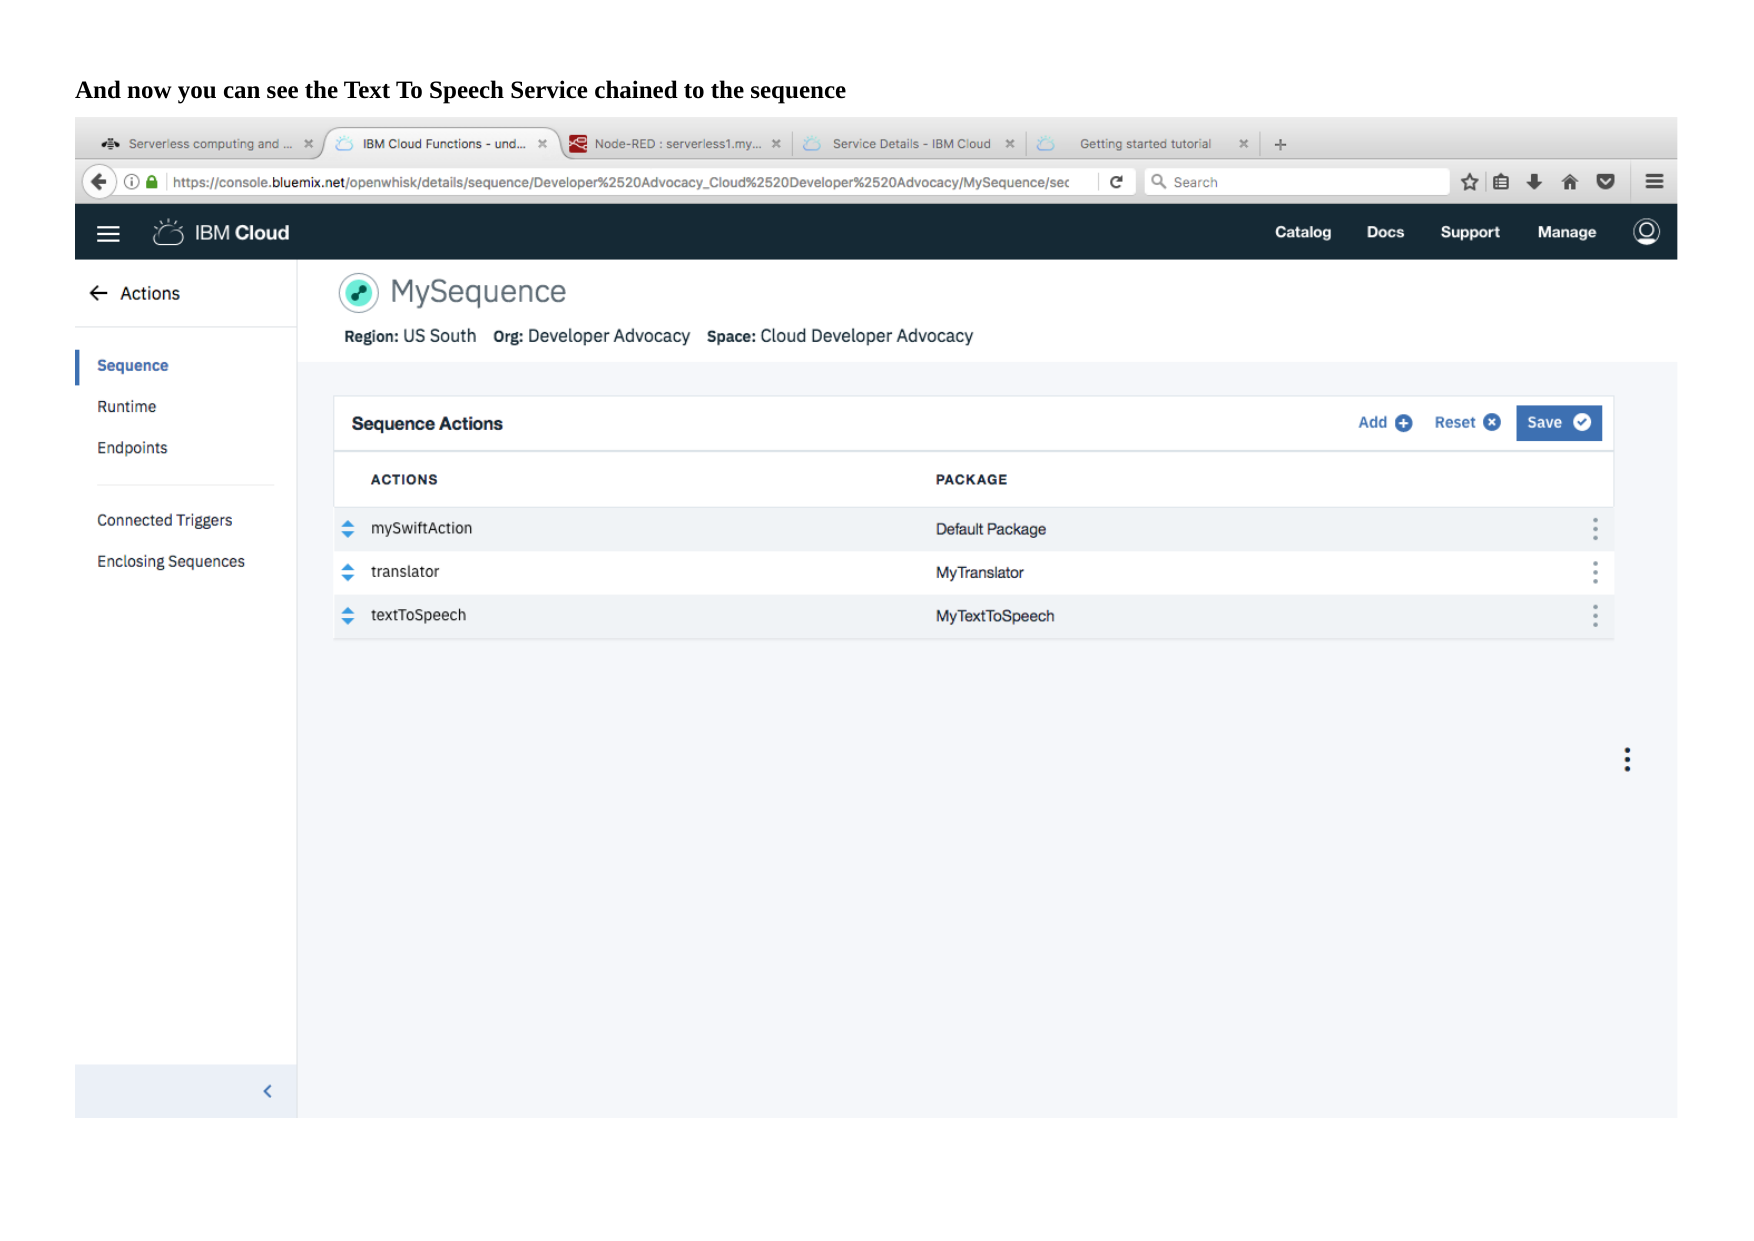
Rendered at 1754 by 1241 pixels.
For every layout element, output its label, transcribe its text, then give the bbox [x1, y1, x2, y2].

subtitle And now you can see the Text To Speech Service chained to the sequence [75, 75, 1679, 104]
